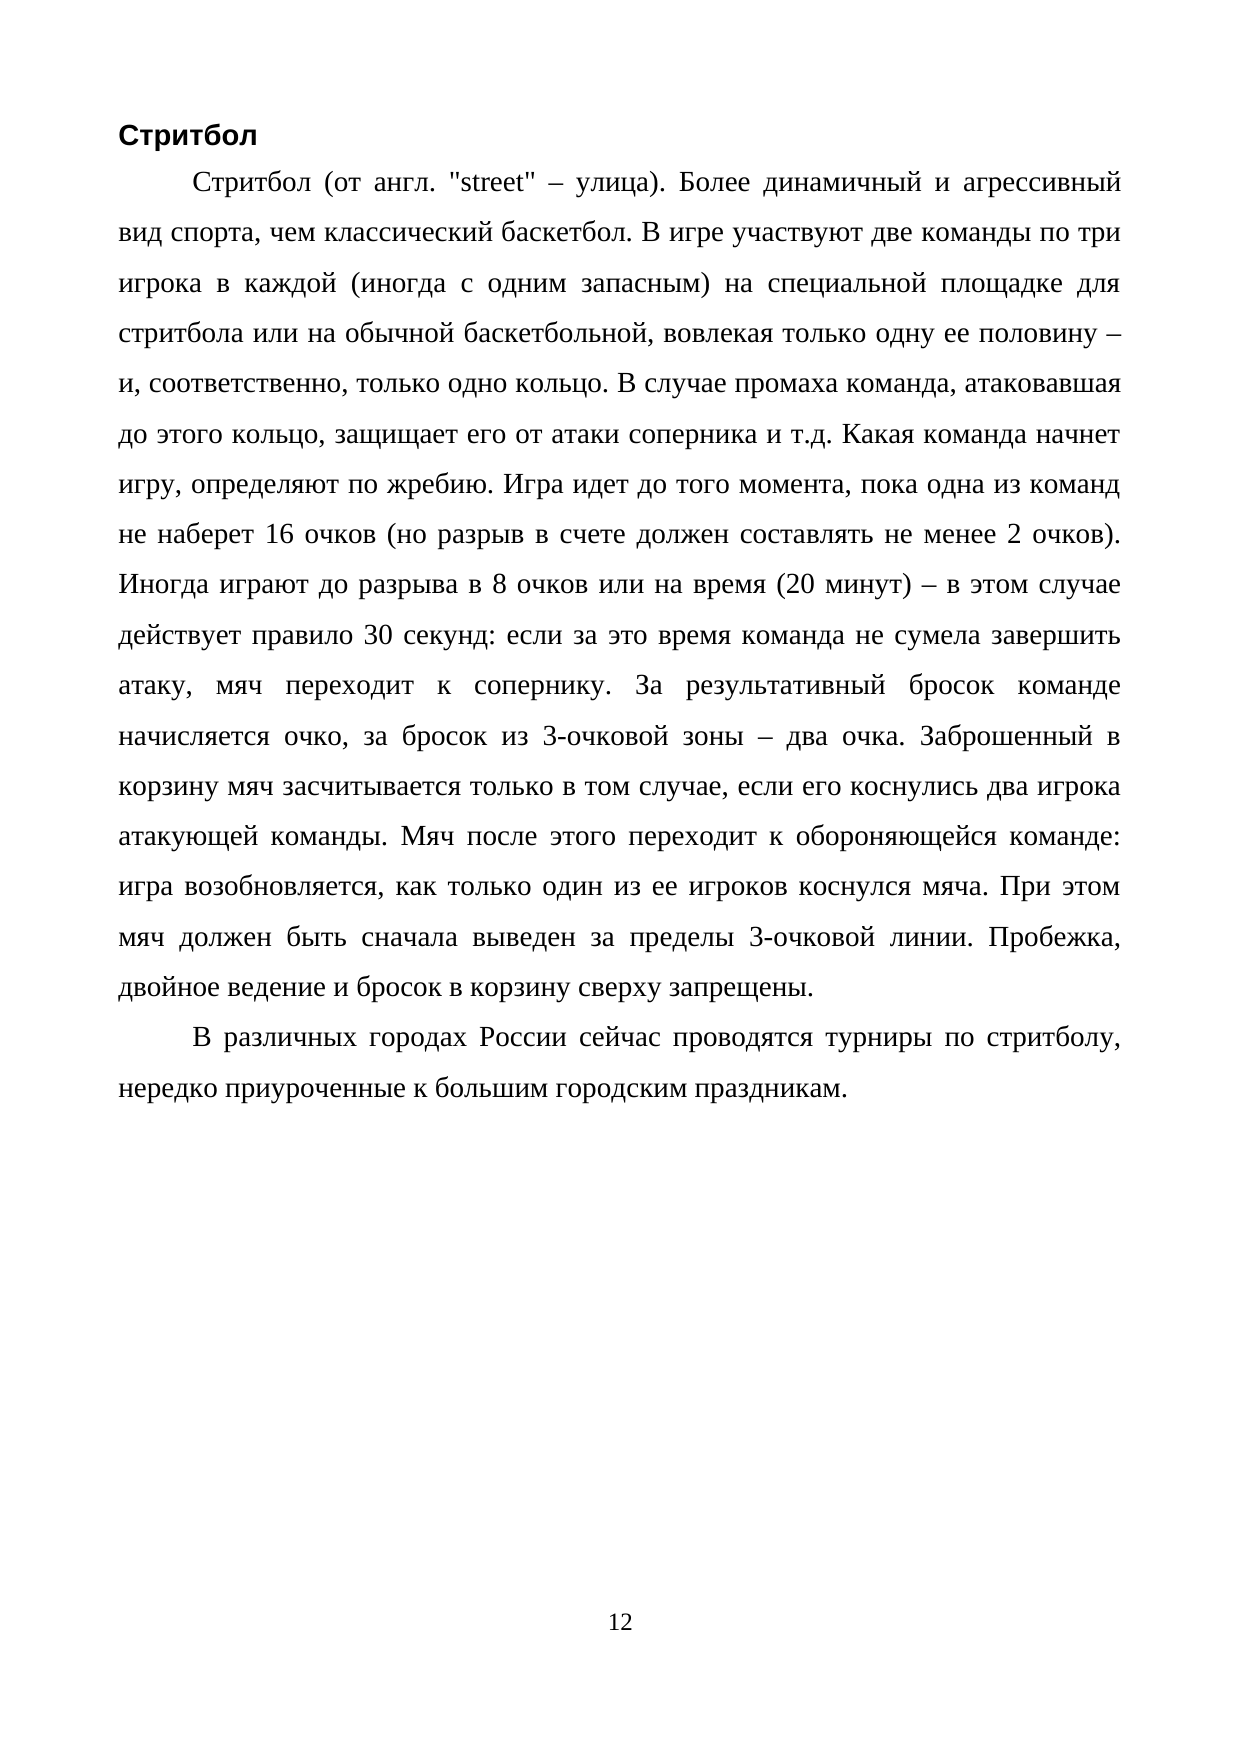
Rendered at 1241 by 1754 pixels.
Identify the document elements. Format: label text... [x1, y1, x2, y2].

text Стритбол (от англ. "street" – улица). Более динамичный и агрессивный вид спорта, чем классический баскетбол. В игре участвуют две команды по три игрока в каждой (иногда с одним запасным) на специальной площадке для стритбола или на обычной баскетбольной, вовлекая только одну ее половину – и, соответственно, только одно кольцо. В случае промаха команда, атаковавшая до этого кольцо, защищает его от атаки соперника и т.д. Какая команда начнет игру, определяют по жребию. Игра идет до того момента, пока одна из команд не наберет 16 очков (но разрыв в счете должен составлять не менее 2 очков). Иногда играют до разрыва в 8 очков или на время (20 минут) – в этом случае действует правило 30 секунд: если за это время команда не сумела завершить атаку, мяч переходит к сопернику. За результативный бросок команде начисляется очко, за бросок из 3-очковой зоны – два очка. Заброшенный в корзину мяч засчитывается только в том случае, если его коснулись два игрока атакующей команды. Мяч после этого переходит к обороняющейся команде: игра возобновляется, как только один из ее игроков коснулся мяча. При этом мяч должен быть сначала выведен за пределы 3-очковой линии. Пробежка, двойное ведение и бросок в корзину сверху запрещены. [118, 164, 1122, 1003]
text В различных городах России сейчас проводятся турниры по стритболу, нередко приуроченные к большим городским праздникам. [118, 1019, 1122, 1103]
subtitle Стритбол [118, 118, 1122, 152]
